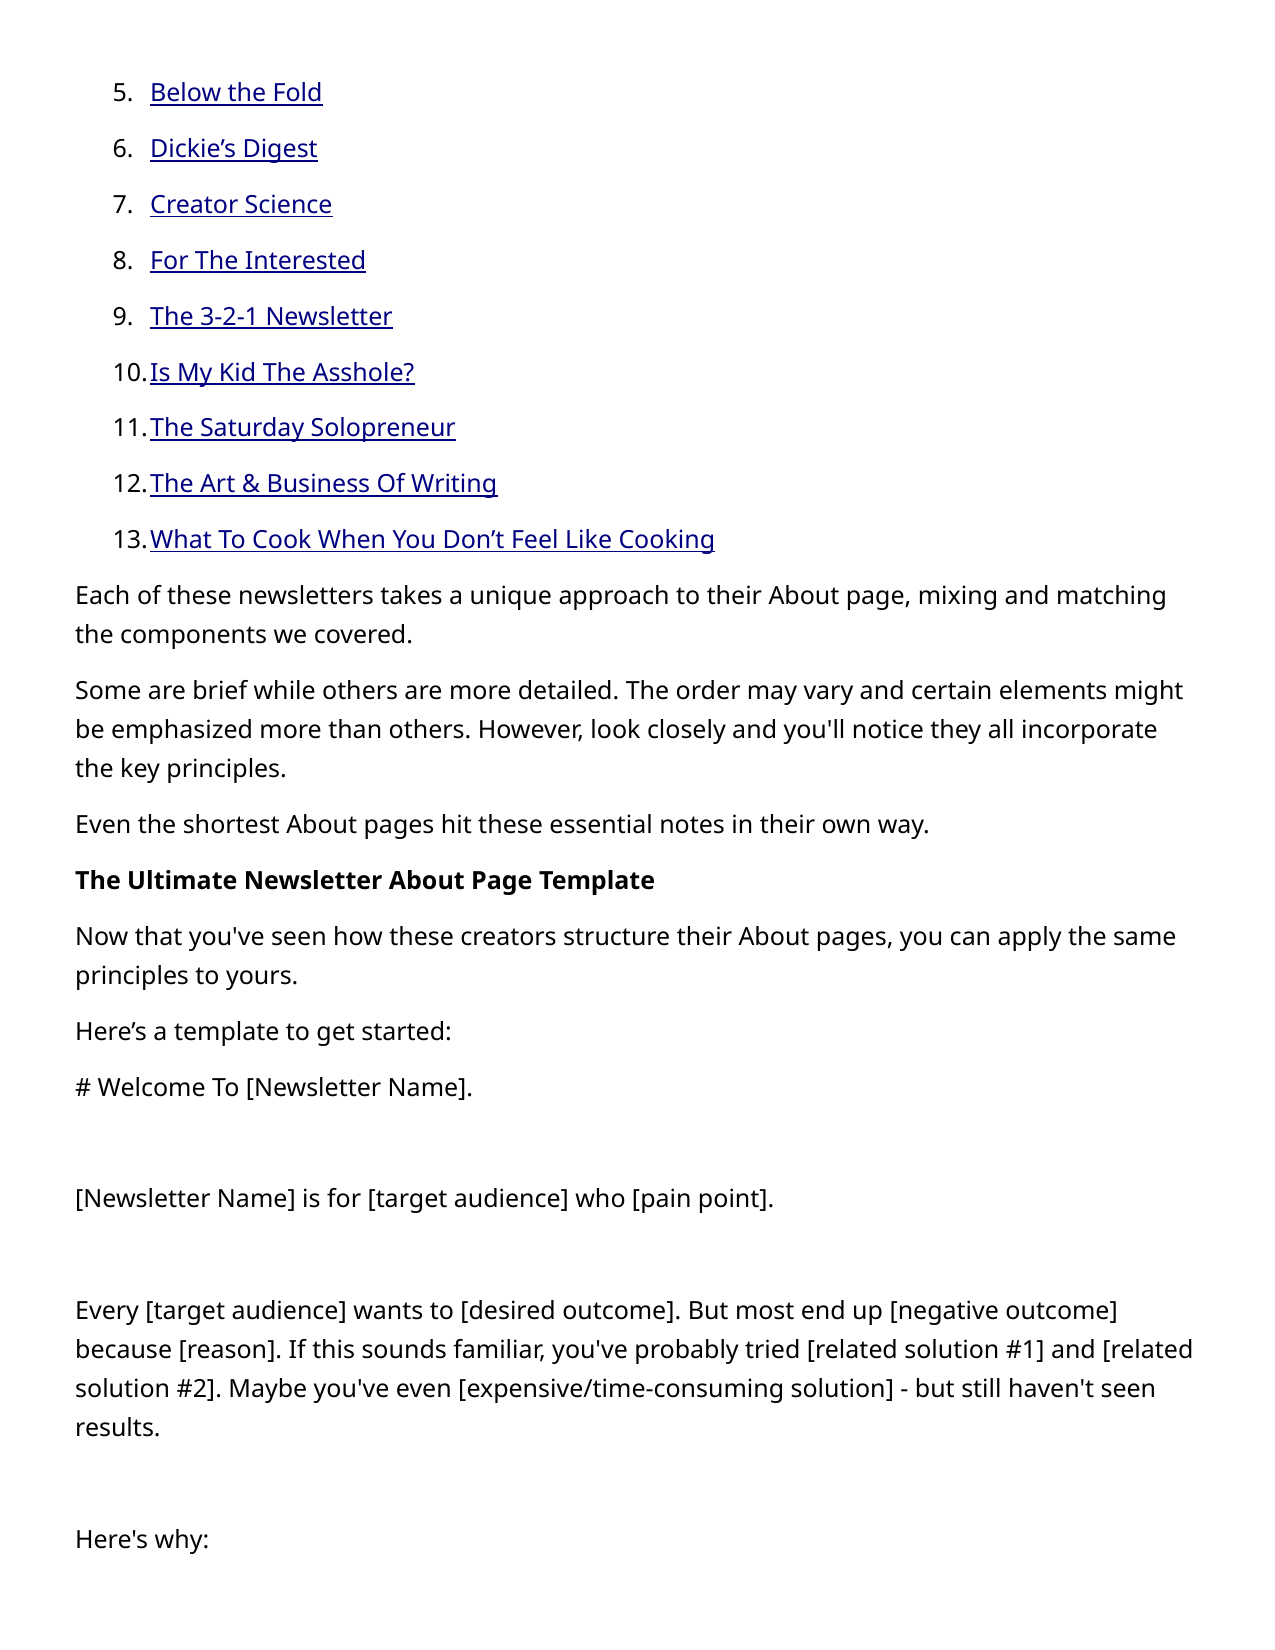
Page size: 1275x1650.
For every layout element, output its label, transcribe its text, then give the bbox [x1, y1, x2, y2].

text Every [target audience] wants to [desired outcome]. But most end up [negative outcome] because [reason]. If this sounds familiar, you've probably tried [related solution #1] and [related solution #2]. Maybe you've even [expensive/time-consuming solution] - but still haven't seen results. [75, 1292, 1200, 1444]
text Even the shortest About pages hit these essential notes in their own way. [75, 807, 1200, 841]
text The Ultimate Newsletter About Page Template [75, 862, 1200, 897]
list The Art & Business Of Writing [112, 466, 1200, 500]
list For The Interested [112, 242, 1200, 277]
list The 3-2-1 Newsletter [112, 298, 1200, 332]
text Here’s a template to get started: [75, 1013, 1200, 1047]
list Creator Science [112, 187, 1200, 221]
list Is My Kid The Asshole? [112, 354, 1200, 388]
list The Saturday Solopreneur [112, 410, 1200, 444]
text [Newsletter Name] is for [target audience] who [pain point]. [75, 1181, 1200, 1215]
text # Welcome To [Newsletter Name]. [75, 1069, 1200, 1103]
text Some are brief while others are more detailed. The order may vary and certain elements might be emphasized more than others. However, look closely and you'll notice they all incorporate the key principles. [75, 672, 1200, 785]
list What To Cook When You Don’t Feel Like Cooking [112, 522, 1200, 556]
text Here's why: [75, 1522, 1200, 1556]
list Below the Fold [112, 75, 1200, 109]
list Dickie’s Digest [112, 131, 1200, 165]
text Now that you've seen how these creators structure their About pages, you can apply the same principles to yours. [75, 918, 1200, 992]
text Each of these newsletters takes a unique approach to their About page, mixing and matching the components we covered. [75, 577, 1200, 651]
